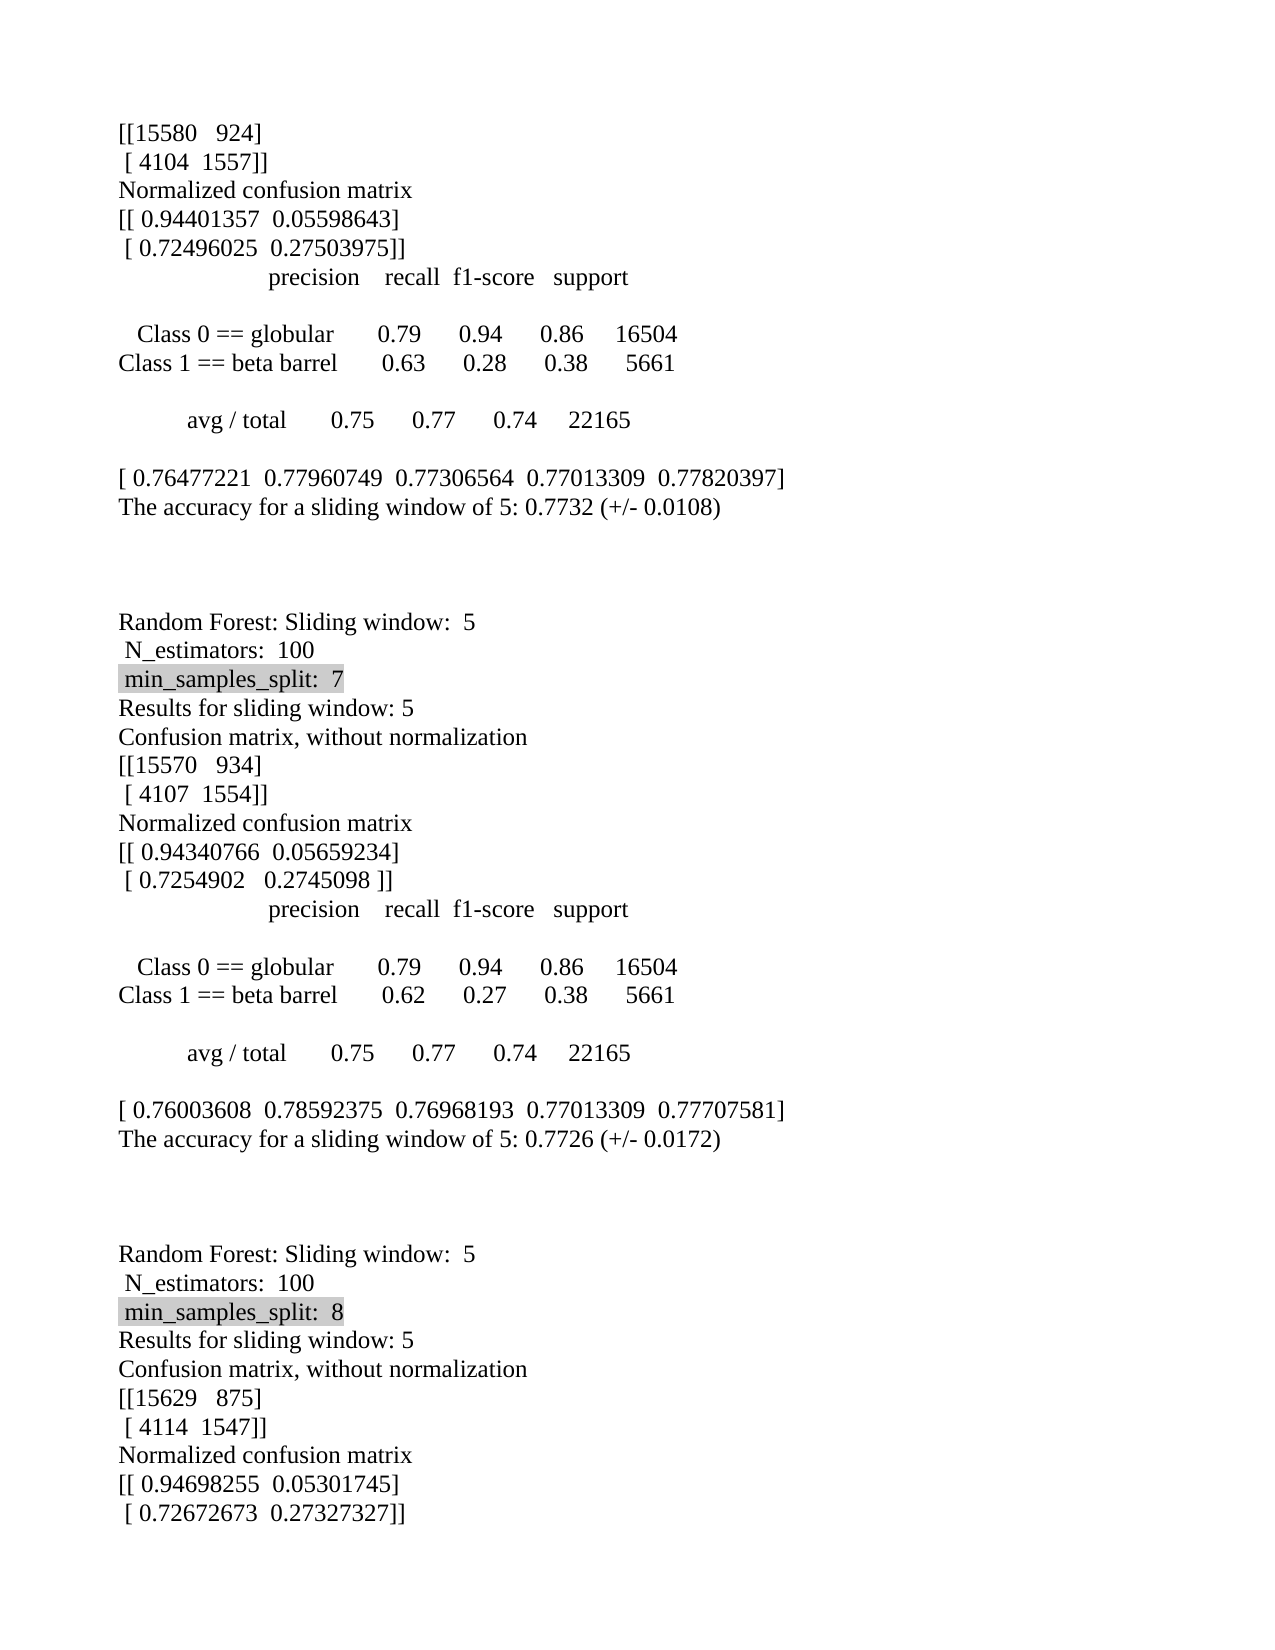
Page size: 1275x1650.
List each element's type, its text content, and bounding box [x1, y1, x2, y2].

text Random Forest: Sliding window: 5 [118, 1239, 1157, 1268]
text [[15629 875] [118, 1383, 1157, 1412]
text N_estimators: 100 [118, 1268, 1157, 1297]
text Class 1 == beta barrel 0.62 0.27 0.38 5661 [118, 981, 1157, 1009]
text [[15570 934] [118, 751, 1157, 779]
text [ 0.72672673 0.27327327]] [118, 1498, 1157, 1527]
text [ 4107 1554]] [118, 779, 1157, 808]
text [ 4104 1557]] [118, 147, 1157, 176]
text avg / total 0.75 0.77 0.74 22165 [118, 406, 1157, 434]
text Class 0 == globular 0.79 0.94 0.86 16504 [118, 319, 1157, 348]
text avg / total 0.75 0.77 0.74 22165 [118, 1038, 1157, 1067]
text Random Forest: Sliding window: 5 [118, 607, 1157, 636]
text [ 4114 1547]] [118, 1412, 1157, 1441]
text Normalized confusion matrix [118, 808, 1157, 837]
text [ 0.76003608 0.78592375 0.76968193 0.77013309 0.77707581] [118, 1096, 1157, 1124]
text [[ 0.94401357 0.05598643] [118, 204, 1157, 233]
text Class 0 == globular 0.79 0.94 0.86 16504 [118, 952, 1157, 981]
text [ 0.76477221 0.77960749 0.77306564 0.77013309 0.77820397] [118, 463, 1157, 492]
text [[ 0.94698255 0.05301745] [118, 1469, 1157, 1498]
text The accuracy for a sliding window of 5: 0.7726 (+/- 0.0172) [118, 1124, 1157, 1153]
text [[15580 924] [118, 118, 1157, 147]
text [[ 0.94340766 0.05659234] [118, 837, 1157, 866]
text Results for sliding window: 5 [118, 693, 1157, 722]
text Normalized confusion matrix [118, 1441, 1157, 1469]
text min_samples_split: 7 [118, 664, 1157, 693]
text [ 0.72496025 0.27503975]] [118, 233, 1157, 262]
text min_samples_split: 8 [118, 1297, 1157, 1326]
text [ 0.7254902 0.2745098 ]] [118, 866, 1157, 894]
text Class 1 == beta barrel 0.63 0.28 0.38 5661 [118, 348, 1157, 377]
text Confusion matrix, without normalization [118, 722, 1157, 751]
text precision recall f1-score support [118, 262, 1157, 291]
text The accuracy for a sliding window of 5: 0.7732 (+/- 0.0108) [118, 492, 1157, 521]
text precision recall f1-score support [118, 894, 1157, 923]
text N_estimators: 100 [118, 636, 1157, 664]
text Results for sliding window: 5 [118, 1326, 1157, 1354]
text Normalized confusion matrix [118, 176, 1157, 204]
text Confusion matrix, without normalization [118, 1354, 1157, 1383]
